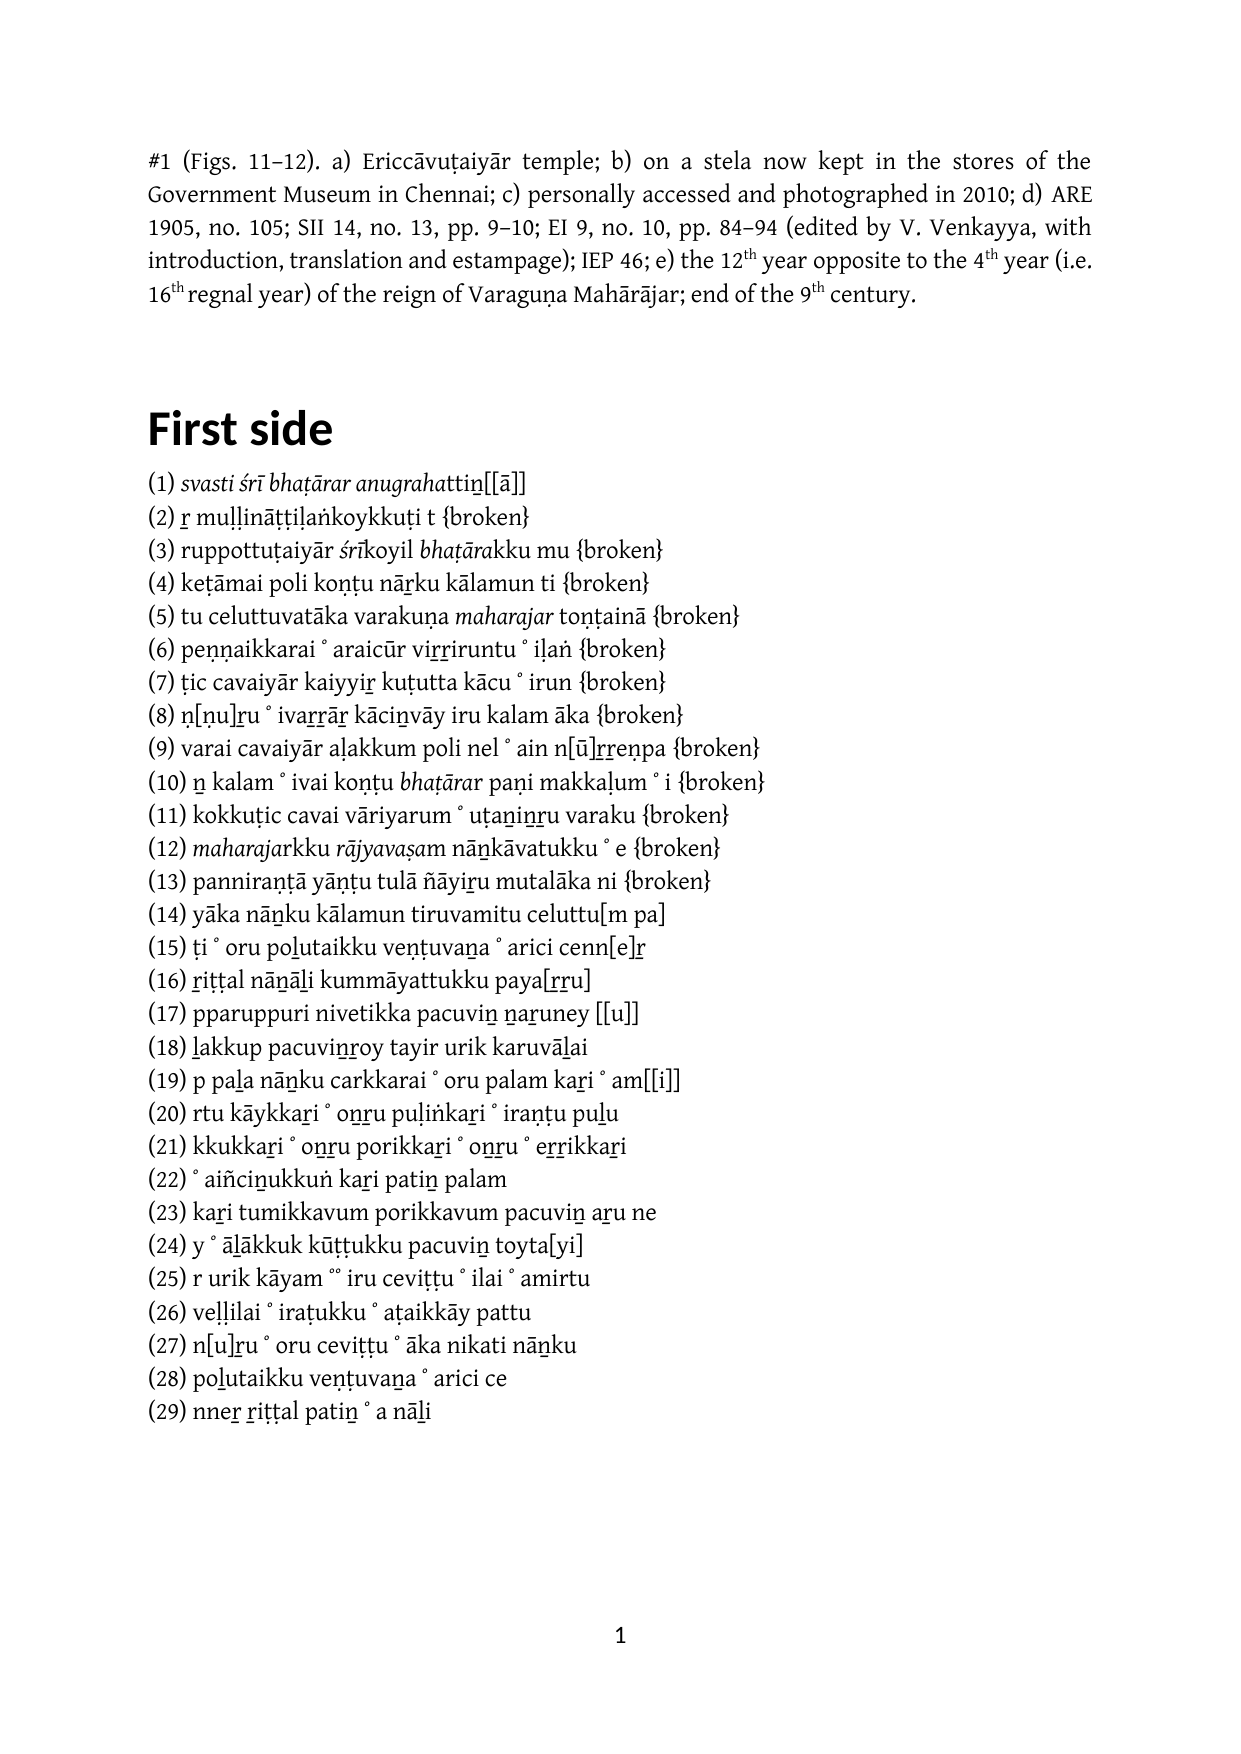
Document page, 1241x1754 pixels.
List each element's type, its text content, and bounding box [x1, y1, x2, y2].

text (5) tu celuttuvatāka varakuṇa maharajar toṇṭainā {broken} [148, 602, 1093, 631]
text (1) svasti śrī bhaṭārar anugrahattiṉ[[ā]] [148, 470, 1093, 499]
text (13) panniraṇṭā yāṇṭu tulā ñāyiṟu mutalāka ni {broken} [148, 867, 1093, 896]
text (8) ṇ[ṇu]ṟu ˚ ivaṟṟāṟ kāciṉvāy iru kalam āka {broken} [148, 702, 1093, 731]
text (12) maharajarkku rājyavaṣam nāṉkāvatukku ˚ e {broken} [148, 834, 1093, 863]
text (25) r urik kāyam ˚˚ iru ceviṭṭu ˚ ilai ˚ amirtu [148, 1265, 1093, 1294]
text (9) varai cavaiyār aḷakkum poli nel ˚ ain n[ū]ṟṟeṇpa {broken} [148, 735, 1093, 764]
text (15) ṭi ˚ oru poḻutaikku veṇṭuvaṉa ˚ arici cenn[e]ṟ [148, 934, 1093, 962]
text (7) ṭic cavaiyār kaiyyiṟ kuṭutta kācu ˚ irun {broken} [148, 669, 1093, 697]
text (23) kaṟi tumikkavum porikkavum pacuviṉ aṟu ne [148, 1199, 1093, 1227]
text (18) ḻakkup pacuviṉṟoy tayir urik karuvāḻai [148, 1033, 1093, 1062]
text (6) peṇṇaikkarai ˚ araicūr viṟṟiruntu ˚ iḷaṅ {broken} [148, 636, 1093, 664]
text (17) pparuppuri nivetikka pacuviṉ ṉaṟuney [[u]] [148, 1000, 1093, 1029]
subtitle First side [148, 396, 1093, 457]
text (14) yāka nāṉku kālamun tiruvamitu celuttu[m pa] [148, 901, 1093, 929]
text (16) ṟiṭṭal nāṉāḻi kummāyattukku paya[ṟṟu] [148, 967, 1093, 996]
text (2) ṟ muḷḷināṭṭiḷaṅkoykkuṭi t {broken} [148, 503, 1093, 532]
text #1 (Figs. 11–12). a) Ericcāvuṭaiyār temple; b) on a stela now kept in the stores of the Government Museum in Chennai; c) personally accessed and photographed in 2010; d) ARE 1905, no. 105; SII 14, no. 13, pp. 9–10; EI 9, no. 10, pp. 84–94 (edited by V. Venkayya, with introduction, translation and estampage); IEP 46; e) the 12th year opposite to the 4th year (i.e. 16th regnal year) of the reign of Varaguṇa Mahārājar; end of the 9th century. [148, 148, 1093, 309]
text (21) kkukkaṟi ˚ oṉṟu porikkaṟi ˚ oṉṟu ˚ eṟṟikkaṟi [148, 1132, 1093, 1161]
text (29) nneṟ ṟiṭṭal patiṉ ˚ a nāḻi [148, 1397, 1093, 1426]
text (11) kokkuṭic cavai vāriyarum ˚ uṭaṉiṉṟu varaku {broken} [148, 801, 1093, 830]
text (27) n[u]ṟu ˚ oru ceviṭṭu ˚ āka nikati nāṉku [148, 1331, 1093, 1360]
text (3) ruppottuṭaiyār śrīkoyil bhaṭārakku mu {broken} [148, 536, 1093, 565]
text (26) veḷḷilai ˚ iraṭukku ˚ aṭaikkāy pattu [148, 1298, 1093, 1327]
text (24) y ˚ āḻākkuk kūṭṭukku pacuviṉ toyta[yi] [148, 1232, 1093, 1261]
text (20) rtu kāykkaṟi ˚ oṉṟu puḷiṅkaṟi ˚ iraṇṭu puḻu [148, 1099, 1093, 1128]
text (22) ˚ aiñciṉukkuṅ kaṟi patiṉ palam [148, 1166, 1093, 1194]
text (10) ṉ kalam ˚ ivai koṇṭu bhaṭārar paṇi makkaḷum ˚ i {broken} [148, 768, 1093, 797]
text (28) poḻutaikku veṇṭuvaṉa ˚ arici ce [148, 1364, 1093, 1393]
text (19) p paḻa nāṉku carkkarai ˚ oru palam kaṟi ˚ am[[i]] [148, 1066, 1093, 1095]
text (4) keṭāmai poli koṇṭu nāṟku kālamun ti {broken} [148, 569, 1093, 598]
